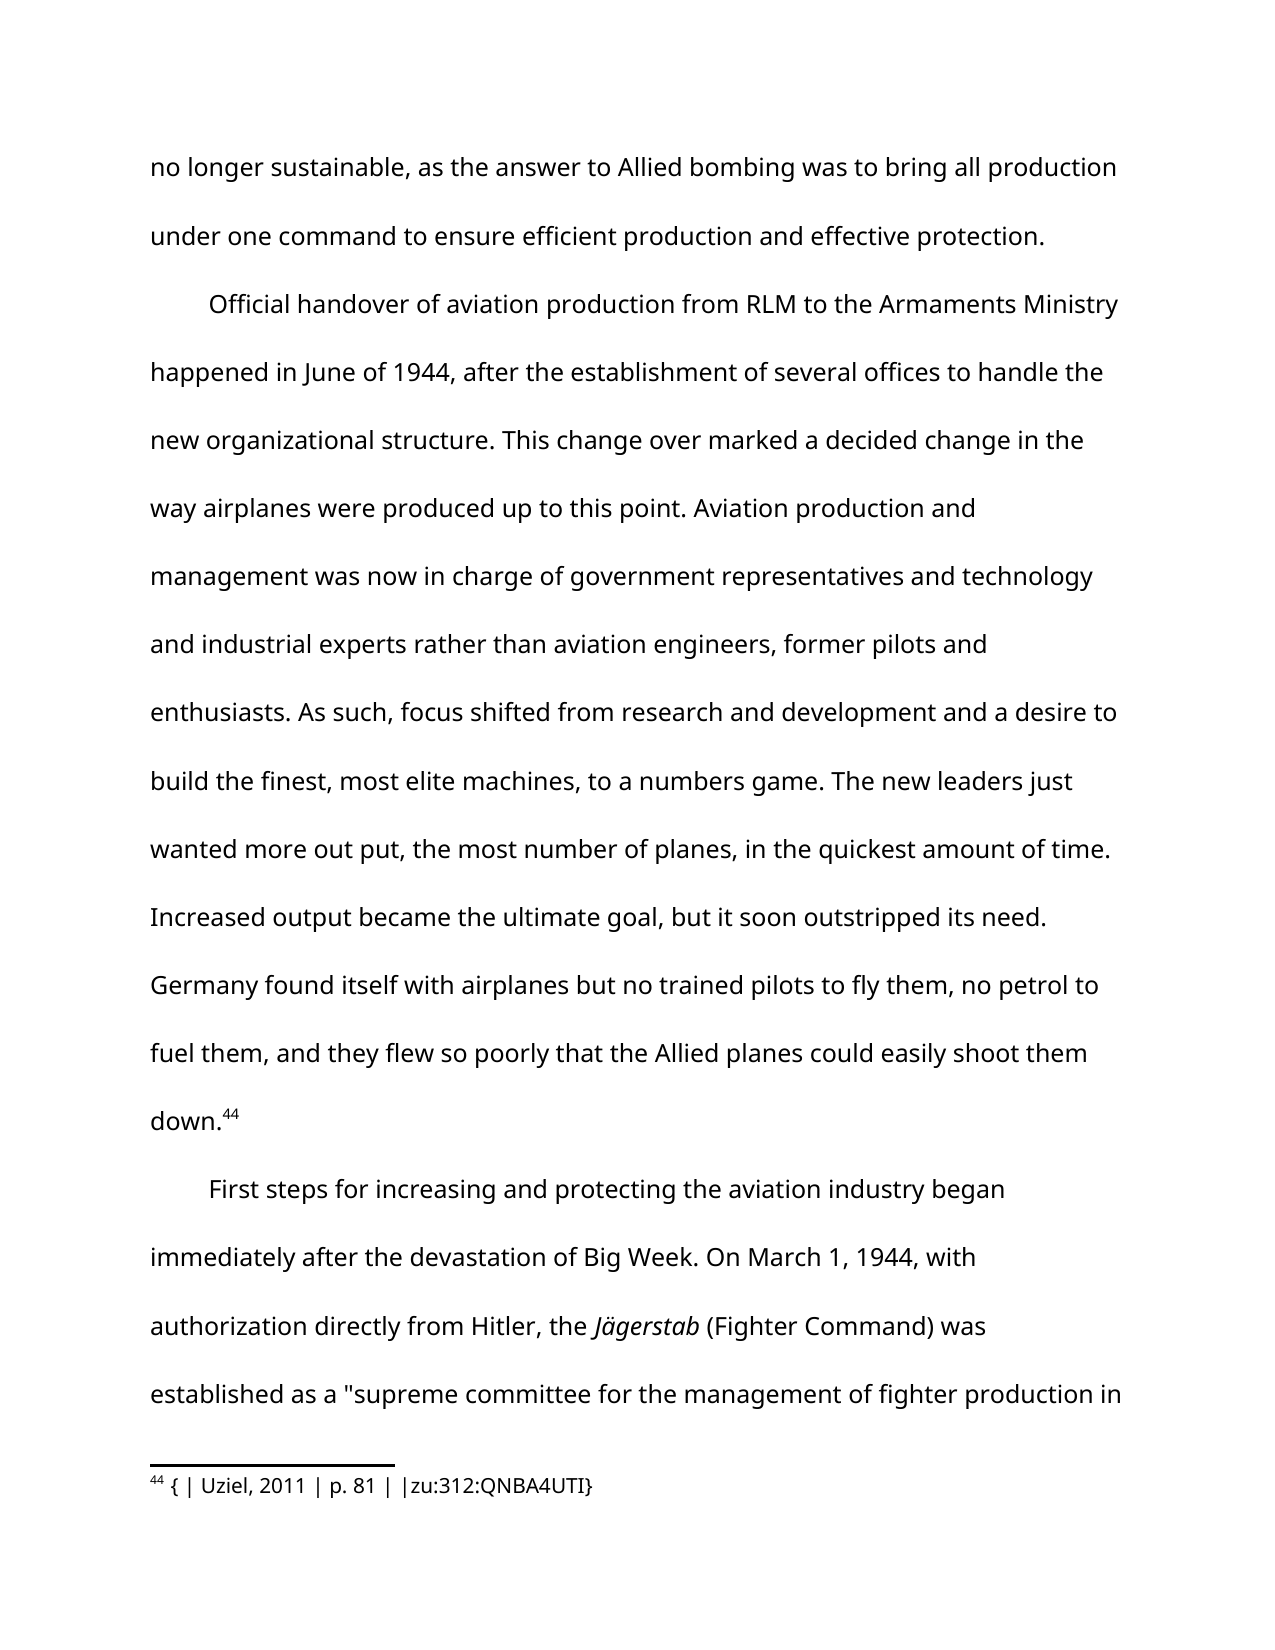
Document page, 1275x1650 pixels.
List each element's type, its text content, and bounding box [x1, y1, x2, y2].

text Official handover of aviation production from RLM to the Armaments Ministry happened in June of 1944, after the establishment of several offices to handle the new organizational structure. This change over marked a decided change in the way airplanes were produced up to this point. Aviation production and management was now in charge of government representatives and technology and industrial experts rather than aviation engineers, former pilots and enthusiasts. As such, focus shifted from research and development and a desire to build the finest, most elite machines, to a numbers game. The new leaders just wanted more out put, the most number of planes, in the quickest amount of time. Increased output became the ultimate goal, but it soon outstripped its need. Germany found itself with airplanes but no trained pilots to fly them, no petrol to fuel them, and they flew so poorly that the Allied planes could easily shoot them down. [150, 286, 1125, 1138]
text no longer sustainable, as the answer to Allied bombing was to bring all production under one command to ensure efficient production and effective protection. [150, 150, 1125, 252]
text First steps for increasing and protecting the aviation industry began immediately after the devastation of Big Week. On March 1, 1944, with authorization directly from Hitler, the Jägerstab (Fighter Command) was established as a "supreme committee for the management of fighter production in [150, 1172, 1125, 1410]
text { | Uziel, 2011 | p. 81 | |zu:312:QNBA4UTI} [150, 1472, 1125, 1500]
